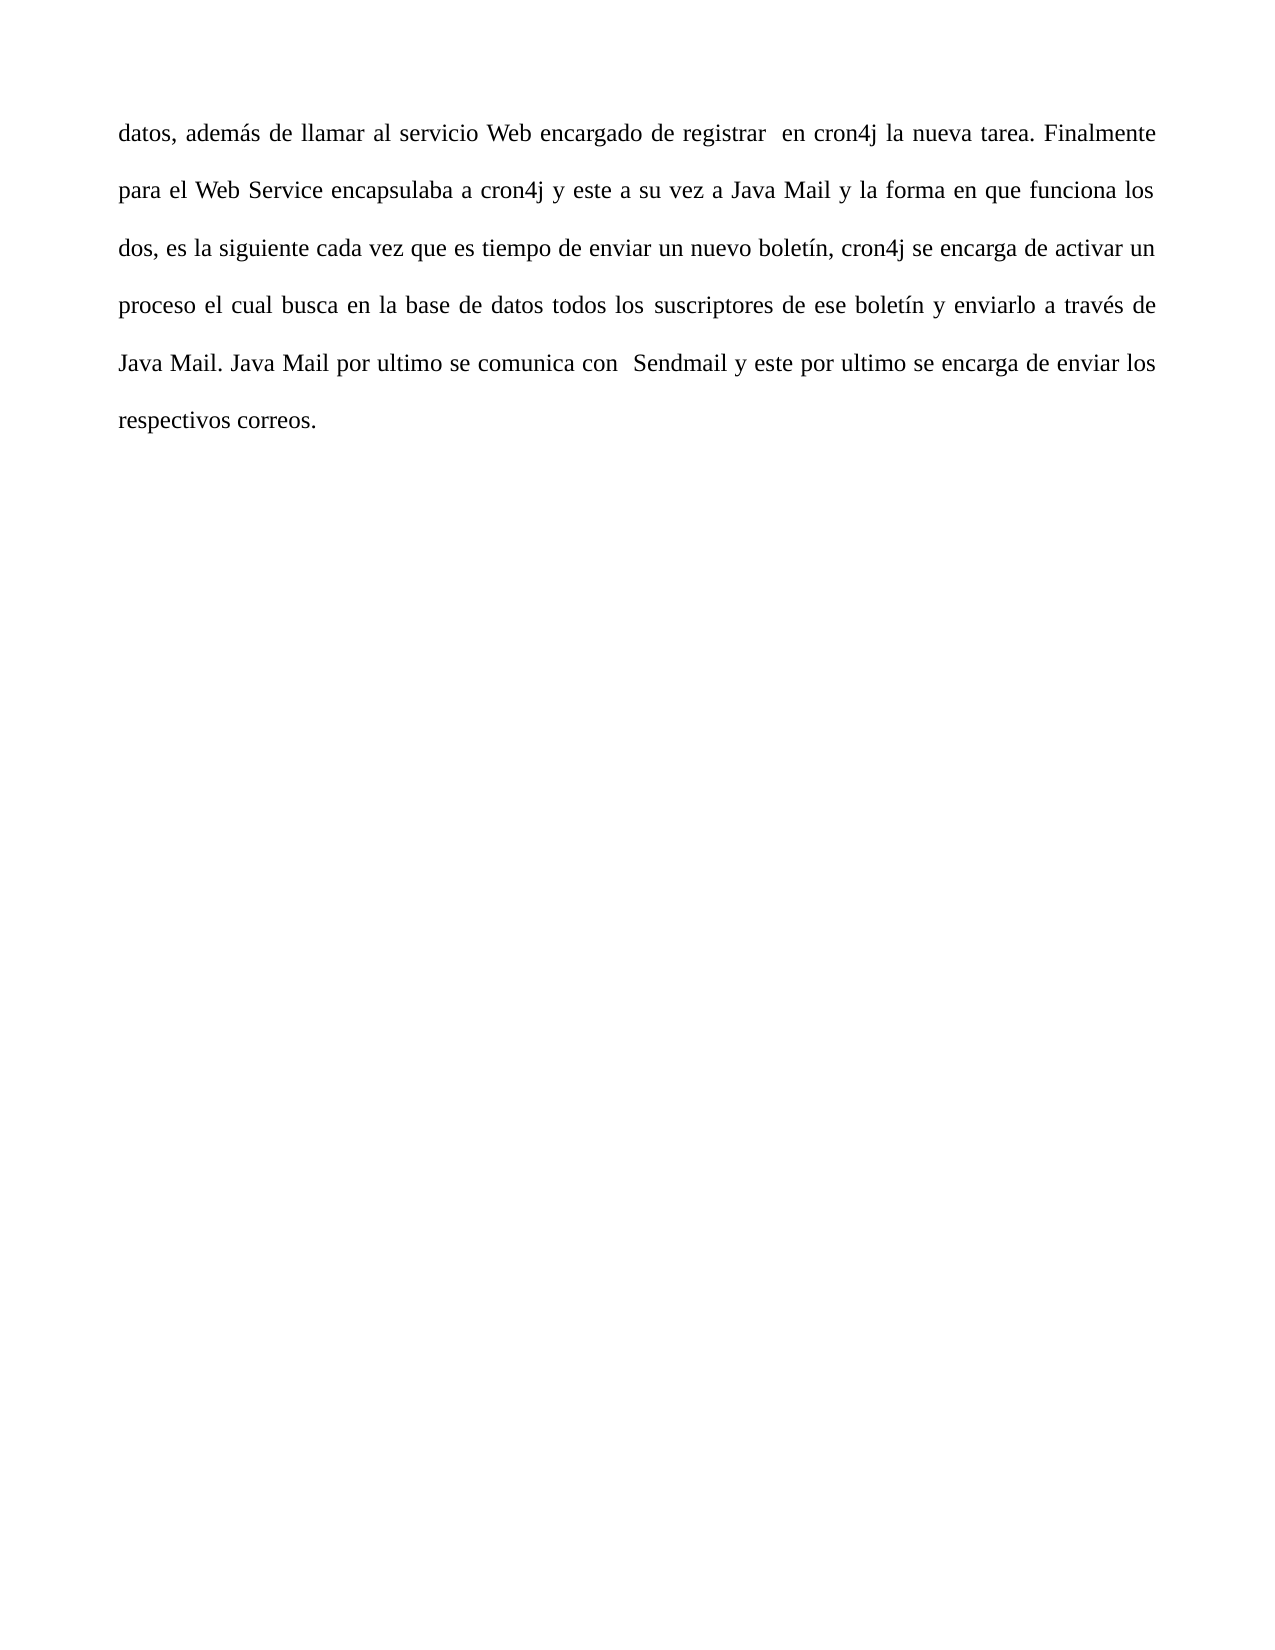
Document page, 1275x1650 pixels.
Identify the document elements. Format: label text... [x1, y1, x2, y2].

text datos, además de llamar al servicio Web encargado de registrar en cron4j la nueva tarea. Finalmente para el Web Service encapsulaba a cron4j y este a su vez a Java Mail y la forma en que funciona los dos, es la siguiente cada vez que es tiempo de enviar un nuevo boletín, cron4j se encarga de activar un proceso el cual busca en la base de datos todos los suscriptores de ese boletín y enviarlo a través de Java Mail. Java Mail por ultimo se comunica con Sendmail y este por ultimo se encarga de enviar los respectivos correos. [118, 118, 1157, 434]
